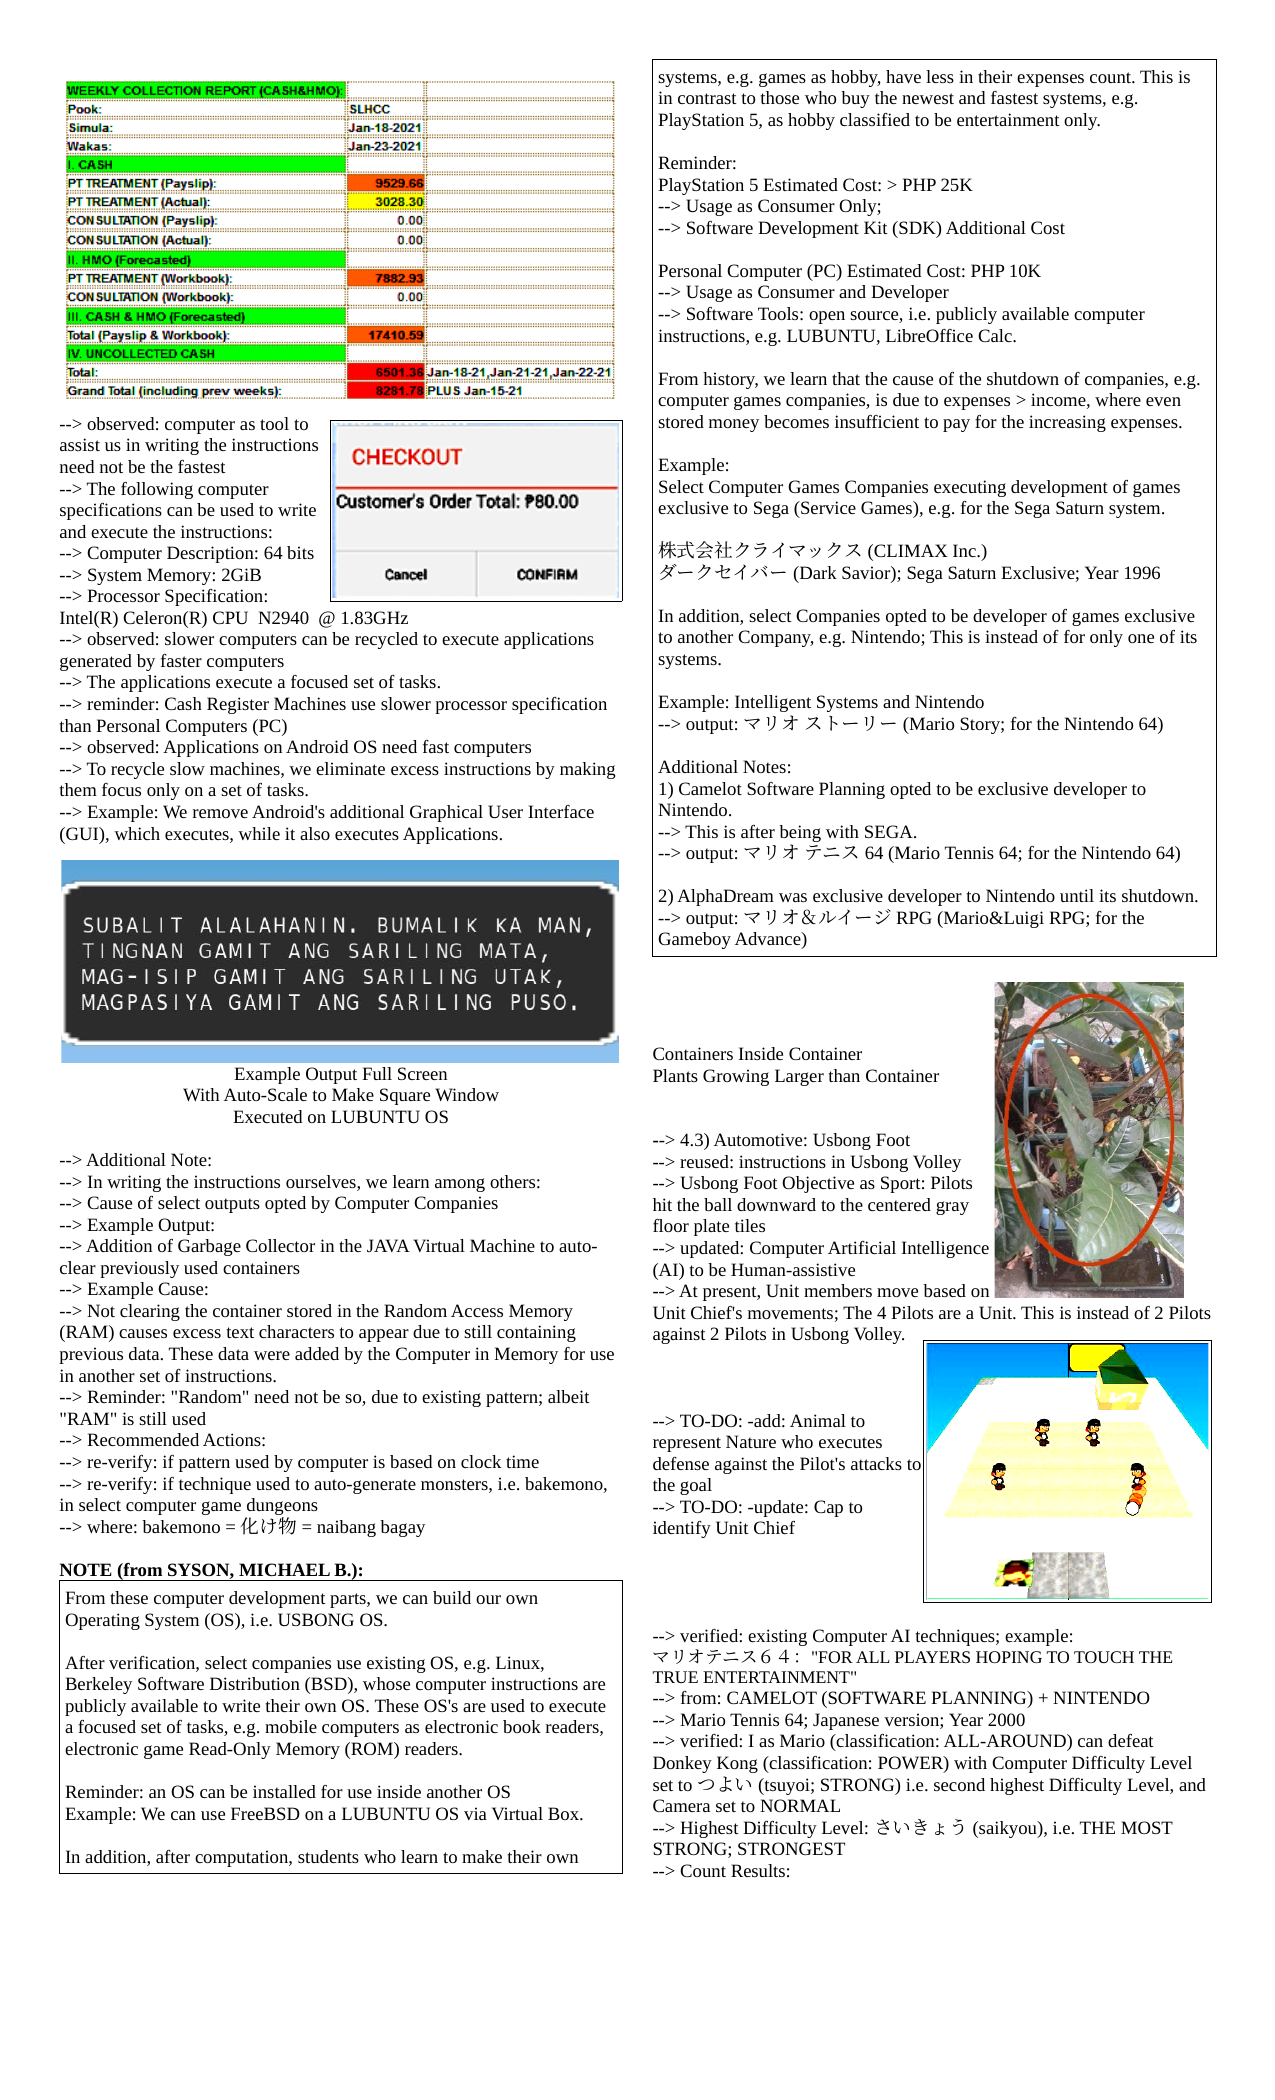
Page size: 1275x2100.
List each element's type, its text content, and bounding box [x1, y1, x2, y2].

text [1184, 1043, 1216, 1064]
text --> observed: Applications on Android OS need fast computers [59, 736, 623, 758]
text --> 4.3) Automotive: Usbong Foot [652, 1129, 994, 1151]
text With Auto-Scale to Make Square Window [59, 1084, 623, 1106]
text --> In writing the instructions ourselves, we learn among others: [59, 1171, 623, 1192]
text --> Count Results: [652, 1860, 1216, 1881]
table_header systems, e.g. games as hobby, have less in their expenses count. This is in contrast to those who buy the newest and fastest systems, e.g. PlayStation 5, as hobby classified to be entertainment only. Reminder: PlayStation 5 Estimated Cost: > PHP 25K --> Usage as Consumer Only; --> Software Development Kit (SDK) Additional Cost Personal Computer (PC) Estimated Cost: PHP 10K --> Usage as Consumer and Developer --> Software Tools: open source, i.e. publicly available computer instructions, e.g. LUBUNTU, LibreOffice Calc. From history, we learn that the cause of the shutdown of companies, e.g. computer games companies, is due to expenses > income, where even stored money becomes insufficient to pay for the increasing expenses. Example: Select Computer Games Companies executing development of games exclusive to Sega (Service Games), e.g. for the Sega Saturn system. 株式会社クライマックス (CLIMAX Inc.) ダークセイバー (Dark Savior); Sega Saturn Exclusive; Year 1996 In addition, select Companies opted to be developer of games exclusive to another Company, e.g. Nintendo; This is instead of for only one of its systems. Example: Intelligent Systems and Nintendo --> output: マリオ ストーリー (Mario Story; for the Nintendo 64) Additional Notes: 1) Camelot Software Planning opted to be exclusive developer to Nintendo. --> This is after being with SEGA. --> output: マリオ テニス 64 (Mario Tennis 64; for the Nintendo 64) 2) AlphaDream was exclusive developer to Nintendo until its shutdown. --> output: マリオ＆ルイージRPG (Mario&Luigi RPG; for the Gameboy Advance) [653, 60, 1216, 956]
text --> Not clearing the container stored in the Random Access Memory (RAM) causes excess text characters to appear due to still containing previous data. These data were added by the Computer in Memory for use in another set of instructions. [59, 1300, 623, 1386]
text --> The applications execute a focused set of tasks. [59, 671, 623, 693]
text --> from: CAMELOT (SOFTWARE PLANNING) + NINTENDO [652, 1687, 1216, 1709]
text --> re-verify: if pattern used by computer is based on clock time [59, 1451, 623, 1472]
text --> re-verify: if technique used to auto-generate monsters, i.e. bakemono, in select computer game dungeons [59, 1472, 623, 1516]
text --> reminder: Cash Register Machines use slower processor specification than Personal Computers (PC) [59, 693, 623, 736]
text マリオテニス６４："FOR ALL PLAYERS HOPING TO TOUCH THE TRUE ENTERTAINMENT" [652, 1647, 1216, 1687]
text --> Processor Specification: Intel(R) Celeron(R) CPU N2940 @ 1.83GHz [59, 585, 623, 628]
text [1184, 1172, 1216, 1237]
table_header From these computer development parts, we can build our own Operating System (OS), i.e. USBONG OS. After verification, select companies use existing OS, e.g. Linux, Berkeley Software Distribution (BSD), whose computer instructions are publicly available to write their own OS. These OS's are used to execute a focused set of tasks, e.g. mobile computers as electronic book readers, electronic game Read-Only Memory (ROM) readers. Reminder: an OS can be installed for use inside another OS Example: We can use FreeBSD on a LUBUNTU OS via Virtual Box. In addition, after computation, students who learn to make their own [60, 1581, 622, 1873]
text --> updated: Computer Artificial Intelligence (AI) to be Human-assistive [652, 1237, 994, 1280]
text --> TO-DO: -add: Animal to represent Nature who executes defense against the Pilot's attacks to the goal [652, 1409, 923, 1496]
picture [994, 982, 1184, 1298]
text --> Usbong Foot Objective as Sport: Pilots hit the ball downward to the centered gray floor plate tiles [652, 1172, 994, 1237]
text --> To recycle slow machines, we eliminate excess instructions by making them focus only on a set of tasks. [59, 758, 623, 801]
text --> observed: slower computers can be recycled to execute applications generated by faster computers [59, 628, 623, 671]
text Example Output Full Screen [59, 844, 623, 1084]
text --> Mario Tennis 64; Japanese version; Year 2000 [652, 1709, 1216, 1730]
text --> System Memory: 2GiB [59, 564, 329, 585]
text Containers Inside Container [652, 1043, 994, 1064]
text --> Highest Difficulty Level: さいきょう (saikyou), i.e. THE MOST STRONG; STRONGEST [652, 1817, 1216, 1860]
text --> Computer Description: 64 bits [59, 542, 329, 564]
text [59, 59, 623, 68]
text Executed on LUBUNTU OS [59, 1106, 623, 1127]
text --> reused: instructions in Usbong Volley [652, 1151, 994, 1172]
text --> Recommended Actions: [59, 1429, 623, 1451]
text --> Addition of Garbage Collector in the JAVA Virtual Machine to auto-clear previously used containers [59, 1235, 623, 1278]
text --> verified: existing Computer AI techniques; example: [652, 1625, 1216, 1647]
picture [59, 68, 623, 413]
text --> observed: computer as tool to assist us in writing the instructions need not be the fastest [59, 413, 623, 601]
text [1184, 1129, 1216, 1151]
text --> Example Output: [59, 1214, 623, 1235]
picture [61, 860, 619, 1063]
text --> verified: I as Mario (classification: ALL-AROUND) can defeat Donkey Kong (classification: POWER) with Computer Difficulty Level set to つよい (tsuyoi; STRONG) i.e. second highest Difficulty Level, and Camera set to NORMAL [652, 1730, 1216, 1817]
text --> Additional Note: [59, 1149, 623, 1171]
text --> TO-DO: -update: Cap to identify Unit Chief [652, 1496, 923, 1539]
text NOTE (from SYSON, MICHAEL B.): [59, 1559, 623, 1580]
text --> Cause of select outputs opted by Computer Companies [59, 1192, 623, 1214]
text --> The following computer specifications can be used to write and execute the instructions: [59, 477, 329, 542]
text --> where: bakemono = 化け物 = naibang bagay [59, 1516, 623, 1537]
text --> Reminder: "Random" need not be so, due to existing pattern; albeit "RAM" is still used [59, 1386, 623, 1429]
text Plants Growing Larger than Container [652, 1064, 994, 1086]
text --> Example Cause: [59, 1278, 623, 1300]
text --> Example: We remove Android's additional Graphical User Interface (GUI), which executes, while it also executes Applications. [59, 801, 623, 844]
text --> At present, Unit members move based on Unit Chief's movements; The 4 Pilots are a Unit. This is instead of 2 Pilots against 2 Pilots in Usbong Volley. [652, 1280, 1216, 1345]
